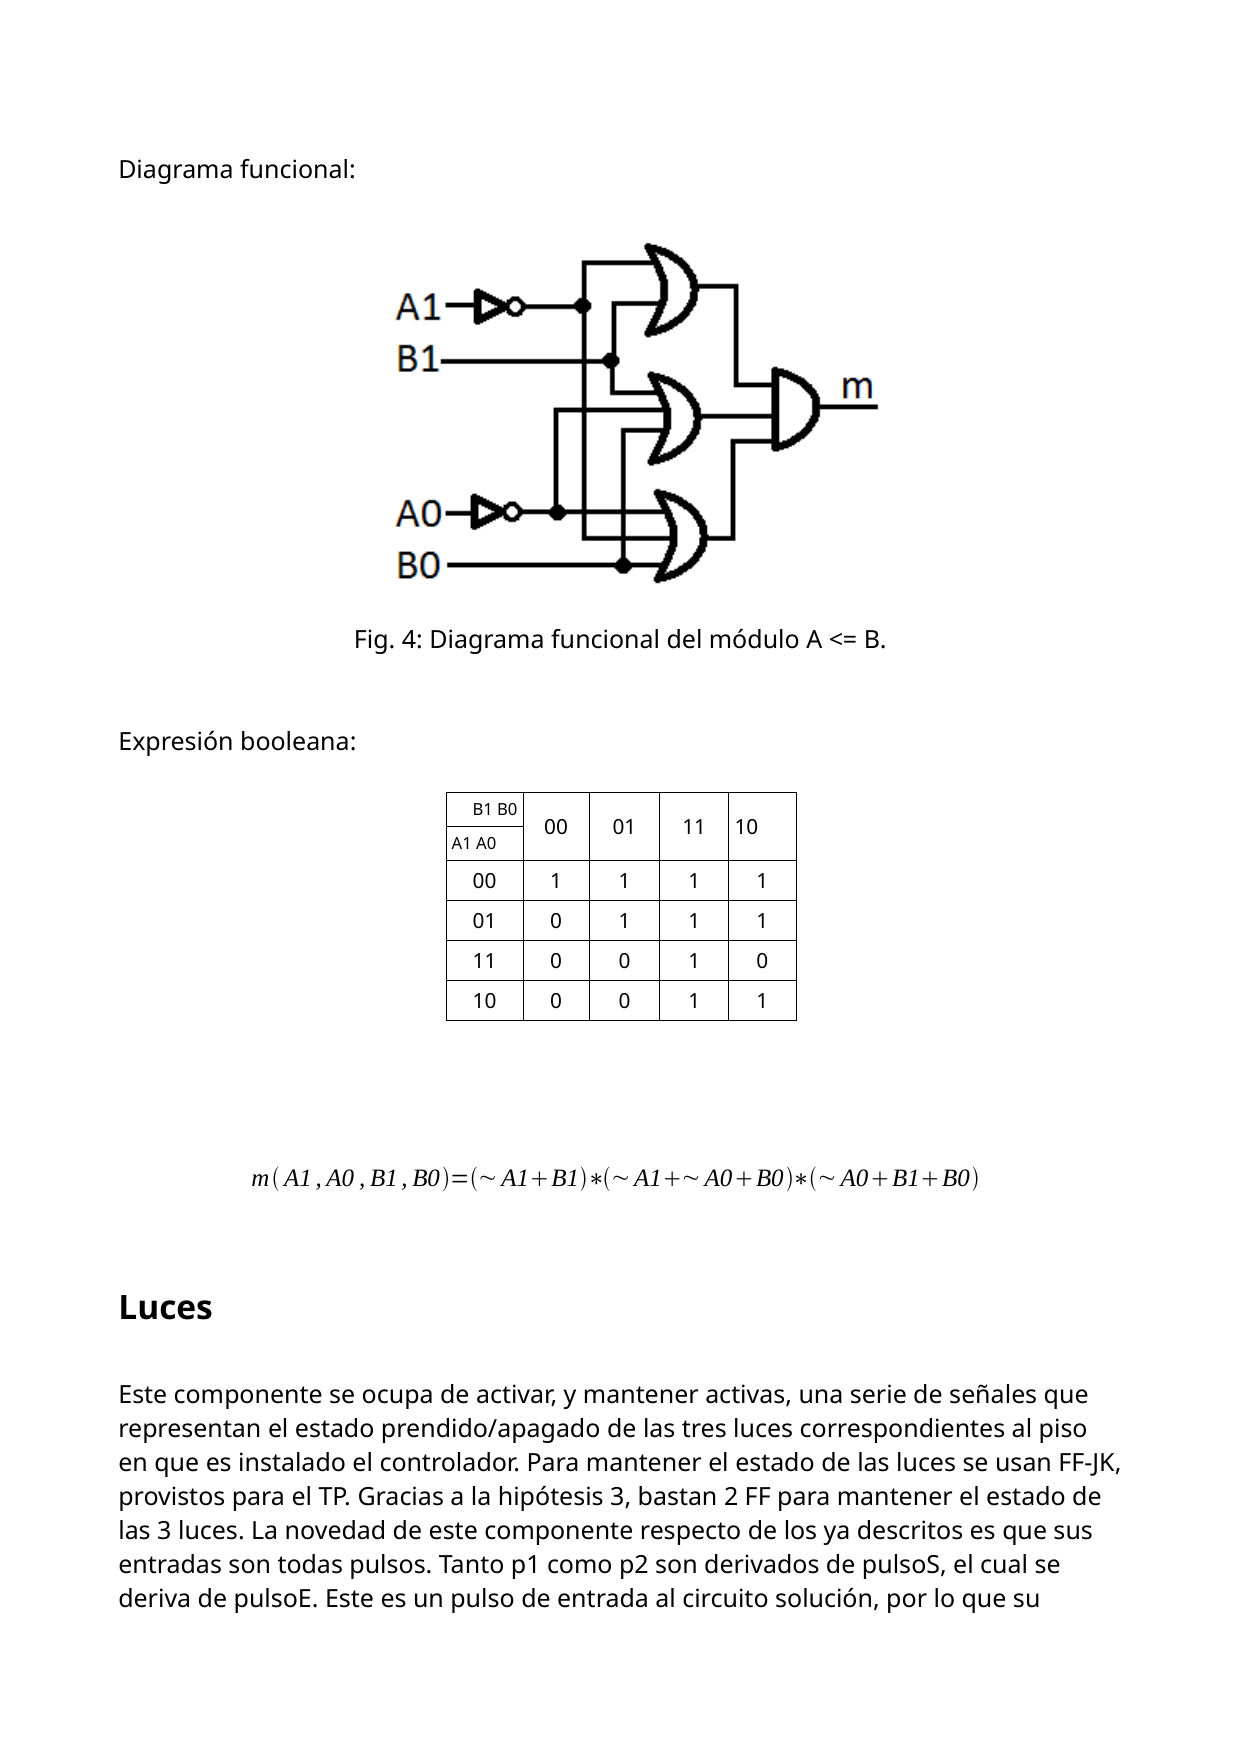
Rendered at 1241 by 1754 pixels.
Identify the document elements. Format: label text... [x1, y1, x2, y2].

table_cell 0 [590, 981, 659, 1020]
table_header 10 [729, 793, 796, 860]
table_cell 0 [524, 901, 589, 940]
picture [355, 220, 885, 588]
table_cell 01 [447, 901, 523, 940]
table_cell 10 [447, 981, 523, 1020]
table_header 11 [660, 793, 728, 860]
text Fig. 4: Diagrama funcional del módulo A <= B. [118, 622, 1122, 656]
text Este componente se ocupa de activar, y mantener activas, una serie de señales que representan el estado prendido/apagado de las tres luces correspondientes al piso en que es instalado el controlador. Para mantener el estado de las luces se usan FF-JK, provistos para el TP. Gracias a la hipótesis 3, bastan 2 FF para mantener el estado de las 3 luces. La novedad de este componente respecto de los ya descritos es que sus entradas son todas pulsos. Tanto p1 como p2 son derivados de pulsoS, el cual se deriva de pulsoE. Este es un pulso de entrada al circuito solución, por lo que su [118, 1376, 1122, 1615]
table_cell 0 [590, 941, 659, 980]
table_cell 1 [660, 861, 728, 900]
table_header 00 [524, 793, 589, 860]
table_cell 11 [447, 941, 523, 980]
table_cell 1 [590, 901, 659, 940]
table_header 01 [590, 793, 659, 860]
table_header B1 B0 [447, 793, 523, 826]
table_cell 0 [524, 981, 589, 1020]
table_cell 1 [660, 981, 728, 1020]
text Diagrama funcional: [118, 152, 1122, 186]
table_cell A1 A0 [447, 827, 523, 860]
table_cell 00 [447, 861, 523, 900]
table_cell 1 [729, 901, 796, 940]
table_cell 1 [729, 861, 796, 900]
table_cell 1 [660, 941, 728, 980]
table_cell 0 [524, 941, 589, 980]
table_cell 1 [660, 901, 728, 940]
table_cell 1 [590, 861, 659, 900]
table_cell 1 [524, 861, 589, 900]
subtitle Luces [118, 1284, 1122, 1330]
table_cell 1 [729, 981, 796, 1020]
table_cell 0 [729, 941, 796, 980]
text Expresión booleana: [118, 724, 1122, 758]
